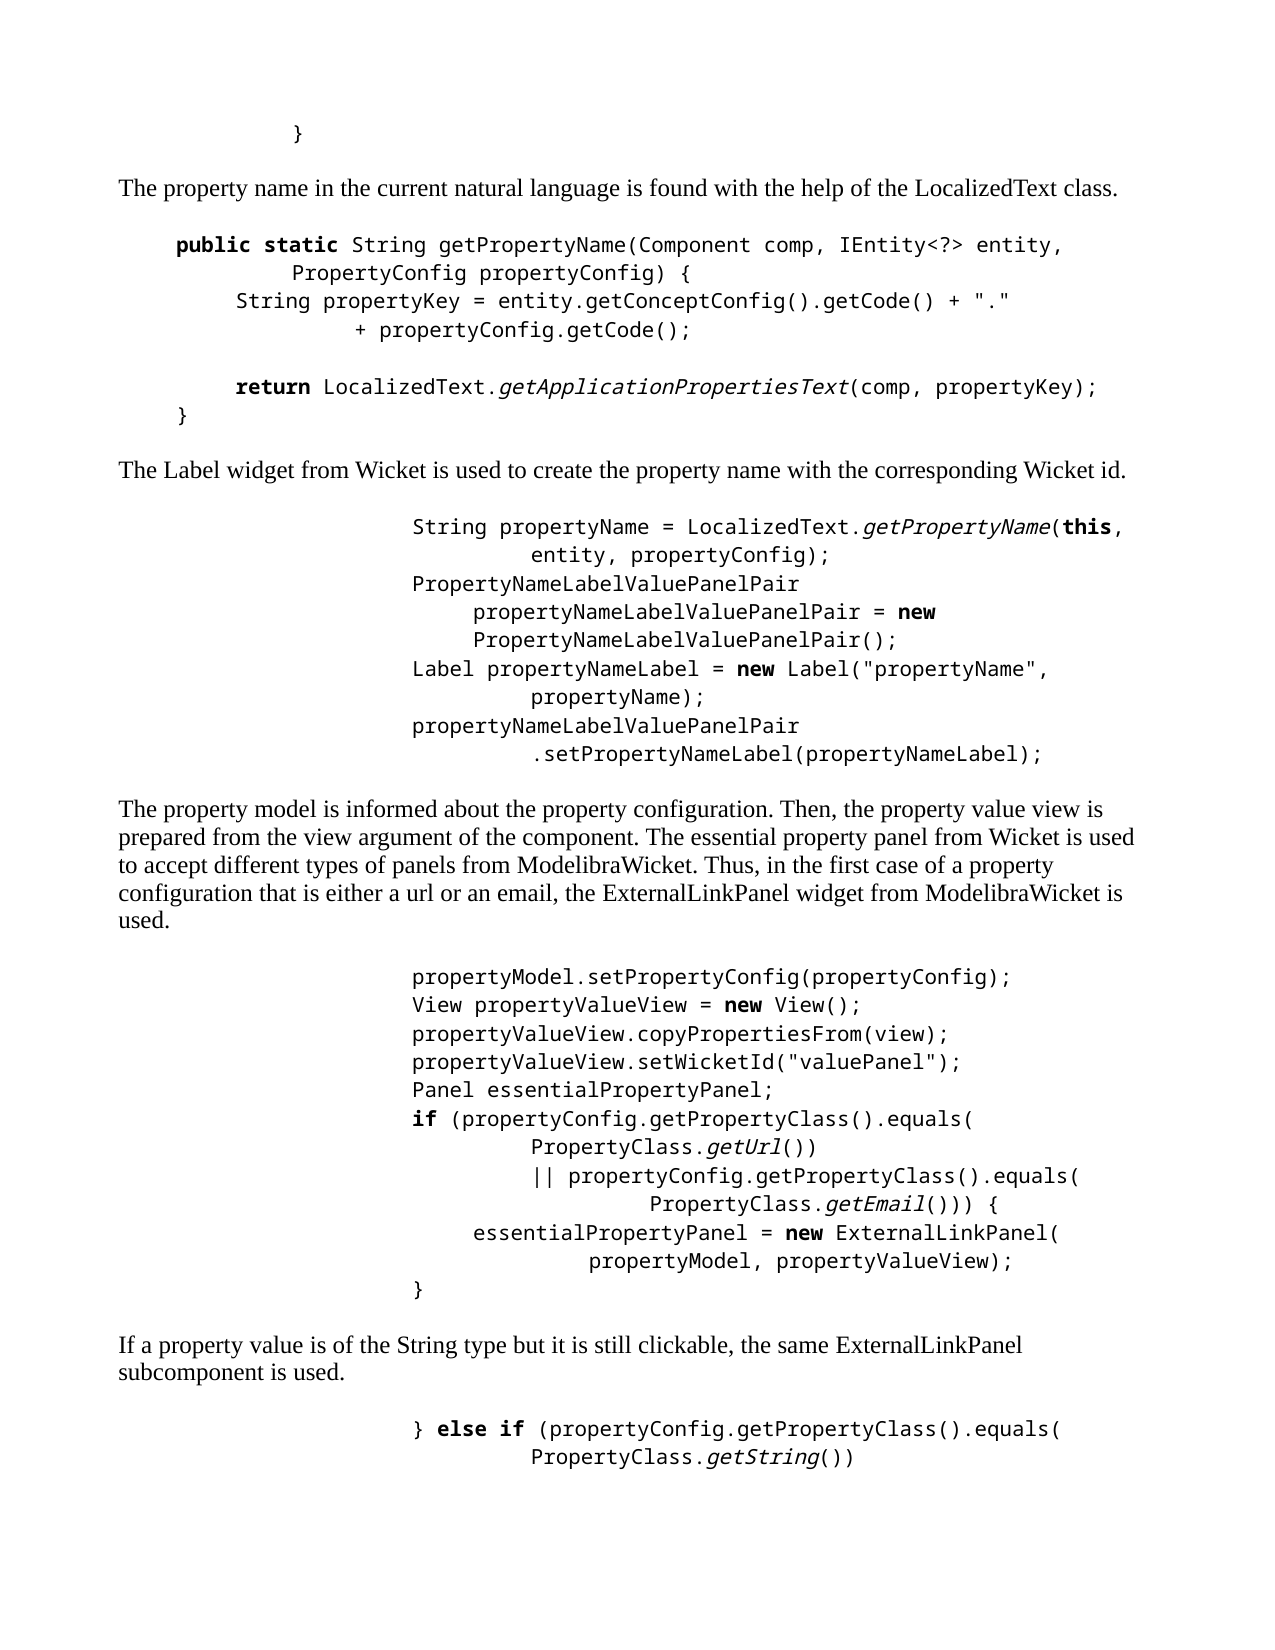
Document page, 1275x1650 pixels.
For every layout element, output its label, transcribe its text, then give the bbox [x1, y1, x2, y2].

text String propertyKey = entity.getConceptConfig().getCode() + "." [118, 287, 1157, 315]
text if (propertyConfig.getPropertyClass().equals( [118, 1104, 1157, 1132]
text public static String getPropertyName(Component comp, IEntity<?> entity, [118, 230, 1157, 258]
text || propertyConfig.getPropertyClass().equals( [118, 1161, 1157, 1189]
text The property model is informed about the property configuration. Then, the property value view is prepared from the view argument of the component. The essential property panel from Wicket is used to accept different types of panels from ModelibraWicket. Thus, in the first case of a property configuration that is either a url or an email, the ExternalLinkPanel widget from ModelibraWicket is used. [118, 796, 1157, 934]
text Panel essentialPropertyPanel; [118, 1076, 1157, 1104]
text Label propertyNameLabel = new Label("propertyName", [118, 654, 1157, 682]
text The property name in the current natural language is found with the help of the LocalizedText class. [118, 174, 1157, 202]
text String propertyName = LocalizedText.getPropertyName(this, [118, 512, 1157, 540]
text essentialPropertyPanel = new ExternalLinkPanel( [118, 1218, 1157, 1246]
text } [118, 1274, 1157, 1303]
text PropertyNameLabelValuePanelPair [118, 569, 1157, 597]
text PropertyClass.getUrl()) [118, 1132, 1157, 1161]
text return LocalizedText.getApplicationPropertiesText(comp, propertyKey); [118, 372, 1157, 400]
text } [118, 118, 1157, 147]
text + propertyConfig.getCode(); [118, 315, 1157, 343]
text } else if (propertyConfig.getPropertyClass().equals( [118, 1414, 1157, 1442]
text If a property value is of the String type but it is still clickable, the same ExternalLinkPanel subcomponent is used. [118, 1331, 1157, 1386]
text propertyNameLabelValuePanelPair [118, 711, 1157, 739]
text propertyValueView.copyPropertiesFrom(view); [118, 1019, 1157, 1047]
text entity, propertyConfig); [118, 540, 1157, 569]
text } [118, 400, 1157, 429]
text propertyName); [118, 682, 1157, 711]
text propertyValueView.setWicketId("valuePanel"); [118, 1047, 1157, 1076]
text PropertyClass.getString()) [118, 1442, 1157, 1471]
text propertyModel.setPropertyConfig(propertyConfig); [118, 962, 1157, 990]
text The Label widget from Wicket is used to create the property name with the corresponding Wicket id. [118, 456, 1157, 484]
text PropertyConfig propertyConfig) { [118, 258, 1157, 287]
text .setPropertyNameLabel(propertyNameLabel); [118, 739, 1157, 768]
text propertyModel, propertyValueView); [118, 1246, 1157, 1274]
text PropertyClass.getEmail())) { [118, 1189, 1157, 1218]
text propertyNameLabelValuePanelPair = new PropertyNameLabelValuePanelPair(); [118, 597, 1157, 654]
text View propertyValueView = new View(); [118, 990, 1157, 1019]
